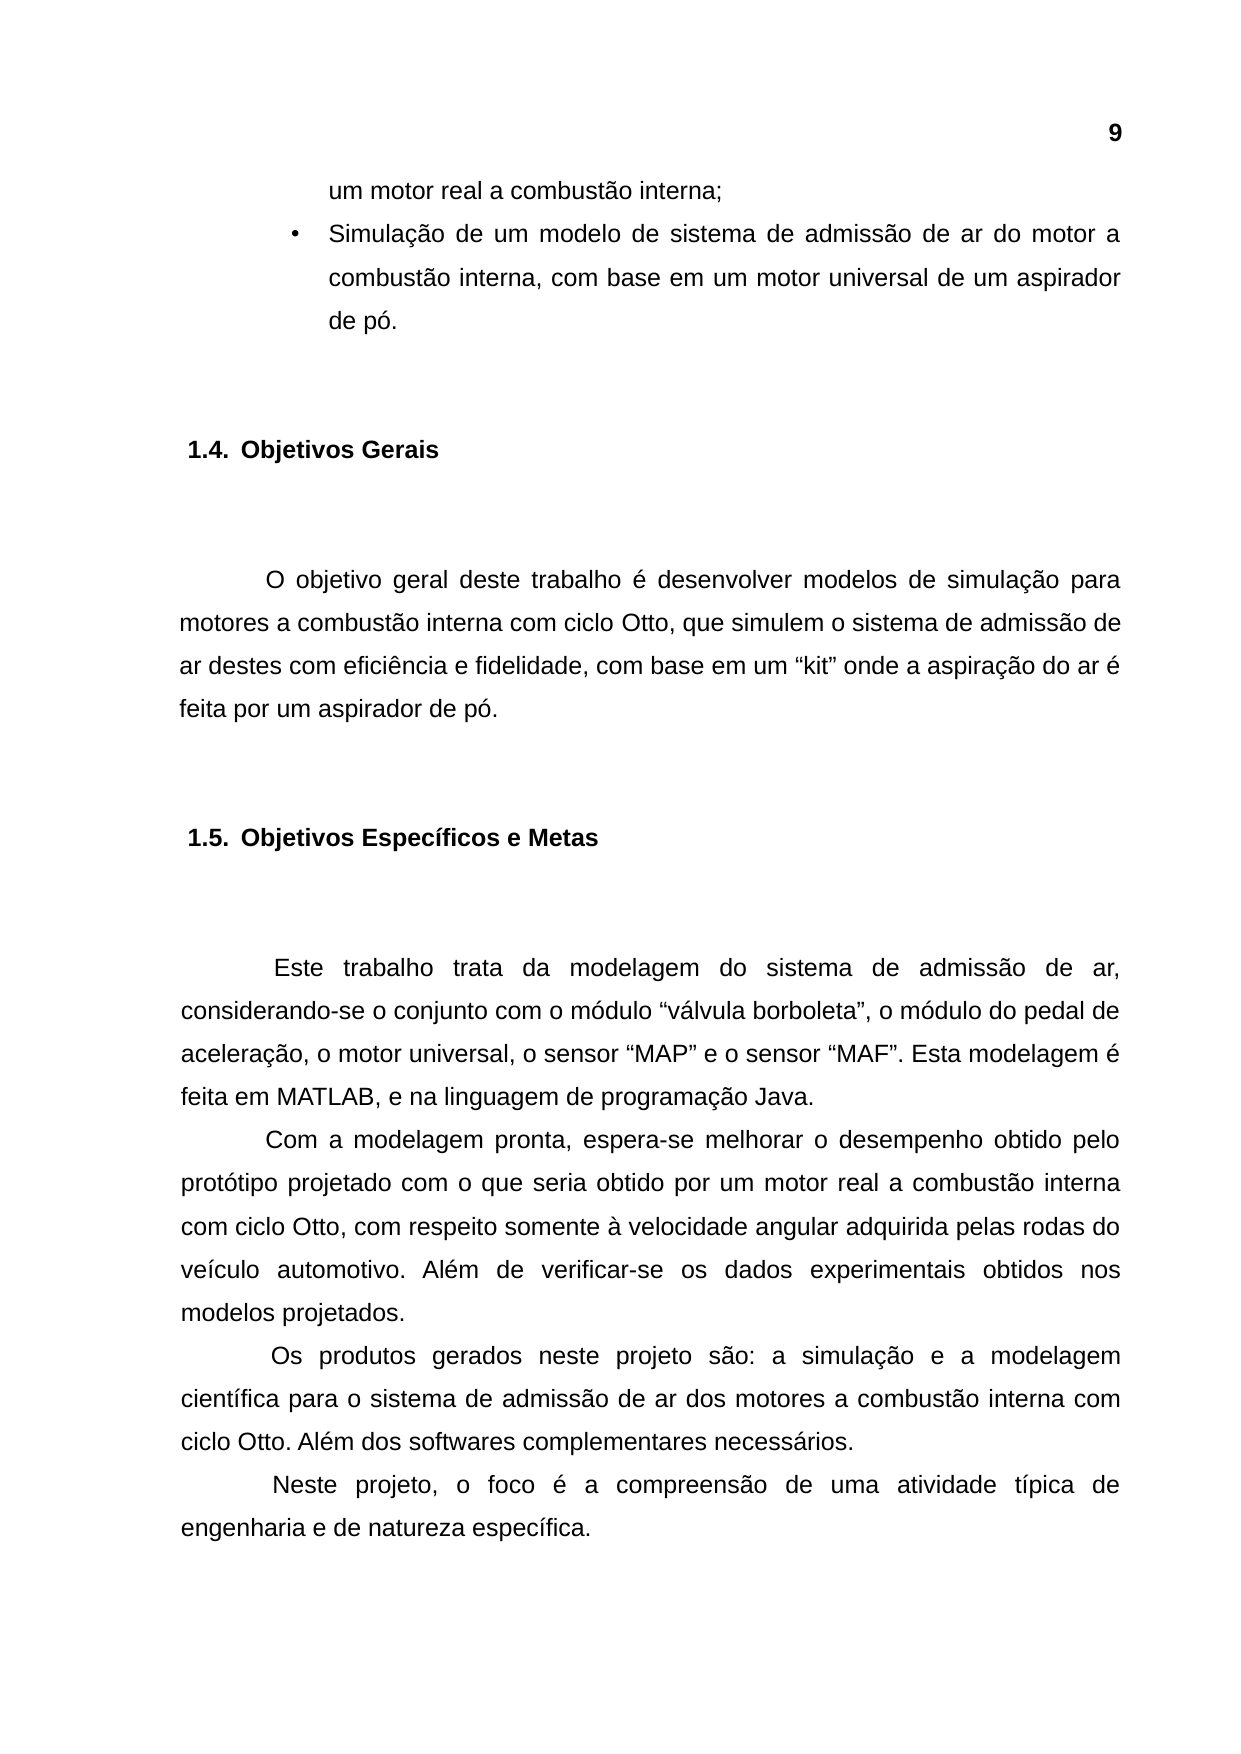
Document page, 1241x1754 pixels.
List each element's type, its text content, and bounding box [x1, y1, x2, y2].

text Os produtos gerados neste projeto são: a simulação e a modelagem científica para o sistema de admissão de ar dos motores a combustão interna com ciclo Otto. Além dos softwares complementares necessários. [181, 1341, 1122, 1456]
subtitle Objetivos Específicos e Metas [181, 823, 1122, 852]
subtitle Objetivos Gerais [181, 435, 1122, 464]
list Simulação de um modelo de sistema de admissão de ar do motor a combustão interna, com base em um motor universal de um aspirador de pó. [291, 219, 1122, 334]
text O objetivo geral deste trabalho é desenvolver modelos de simulação para motores a combustão interna com ciclo Otto, que simulem o sistema de admissão de ar destes com eficiência e fidelidade, com base em um “kit” onde a aspiração do ar é feita por um aspirador de pó. [179, 564, 1122, 723]
text Com a modelagem pronta, espera-se melhorar o desempenho obtido pelo protótipo projetado com o que seria obtido por um motor real a combustão interna com ciclo Otto, com respeito somente à velocidade angular adquirida pelas rodas do veículo automotivo. Além de verificar-se os dados experimentais obtidos nos modelos projetados. [181, 1125, 1122, 1326]
text Este trabalho trata da modelagem do sistema de admissão de ar, considerando-se o conjunto com o módulo “válvula borboleta”, o módulo do pedal de aceleração, o motor universal, o sensor “MAP” e o sensor “MAF”. Esta modelagem é feita em MATLAB, e na linguagem de programação Java. [181, 953, 1122, 1111]
text Neste projeto, o foco é a compreensão de uma atividade típica de engenharia e de natureza específica. [181, 1470, 1122, 1542]
list um motor real a combustão interna; [291, 176, 1122, 205]
